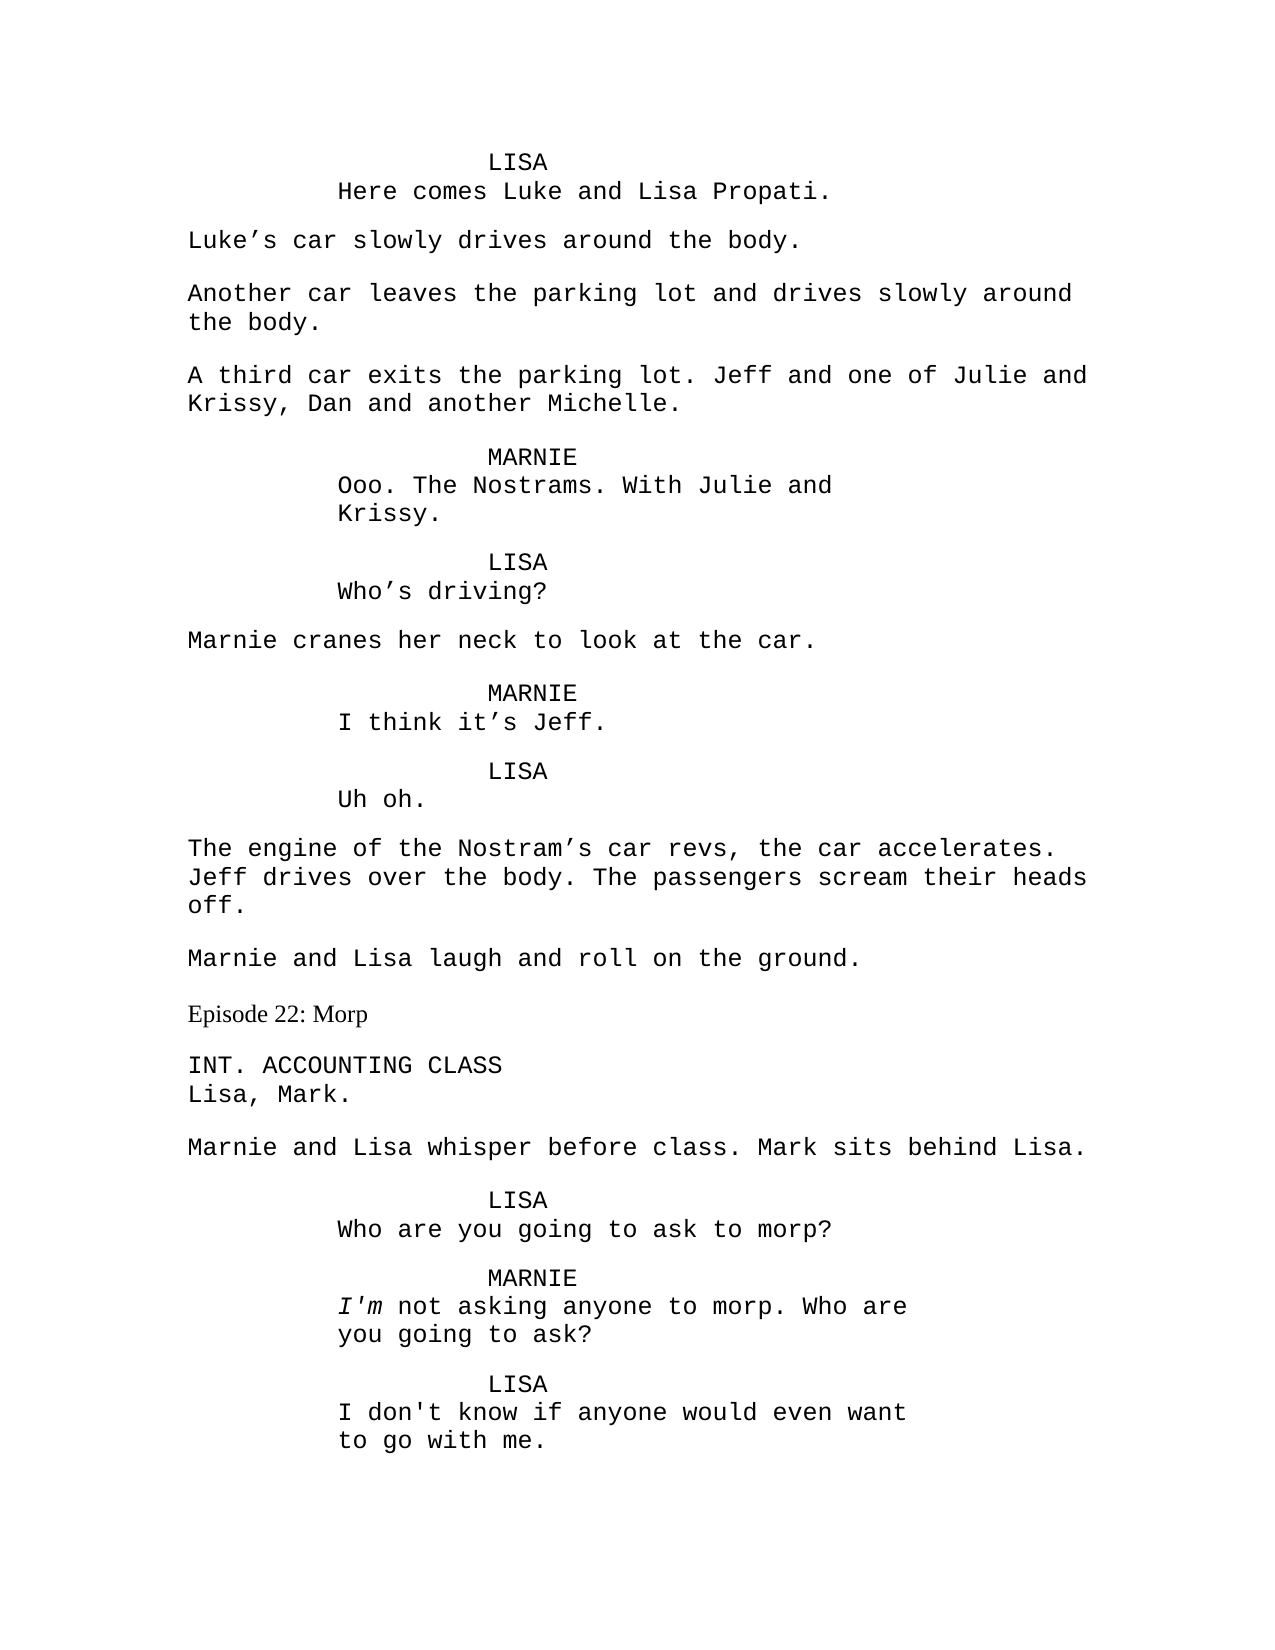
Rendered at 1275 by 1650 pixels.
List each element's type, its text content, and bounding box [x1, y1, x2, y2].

text I think it’s Jeff. [337, 709, 937, 737]
text Here comes Luke and Lisa Propati. [337, 178, 937, 207]
text Marnie cranes her neck to look at the car. [187, 627, 1087, 656]
text MARNIE [187, 1265, 1087, 1294]
subtitle Episode 22: Morp [187, 999, 1087, 1028]
text Another car leaves the parking lot and drives slowly around the body. [187, 281, 1087, 337]
text MARNIE [187, 681, 1087, 709]
text I don't know if anyone would even want to go with me. [337, 1399, 937, 1456]
subtitle INT. ACCOUNTING CLASS [187, 1053, 1087, 1081]
text Marnie and Lisa whisper before class. Mark sits behind Lisa. [187, 1134, 1087, 1163]
text The engine of the Nostram’s car revs, the car accelerates. Jeff drives over the body. The passengers scream their heads off. [187, 836, 1087, 921]
text Ooo. The Nostrams. With Julie and Krissy. [337, 472, 937, 529]
text A third car exits the parking lot. Jeff and one of Julie and Krissy, Dan and another Michelle. [187, 362, 1087, 419]
text LISA [187, 758, 1087, 787]
text Lisa, Mark. [187, 1081, 1087, 1109]
text MARNIE [187, 444, 1087, 472]
text LISA [187, 1188, 1087, 1216]
text LISA [187, 1371, 1087, 1399]
text Who are you going to ask to morp? [337, 1216, 937, 1244]
text LISA [187, 550, 1087, 578]
text Who’s driving? [337, 578, 937, 607]
text Marnie and Lisa laugh and roll on the ground. [187, 946, 1087, 974]
text LISA [187, 150, 1087, 178]
text Uh oh. [337, 787, 937, 815]
text Luke’s car slowly drives around the body. [187, 227, 1087, 256]
text I'm not asking anyone to morp. Who are you going to ask? [337, 1294, 937, 1350]
